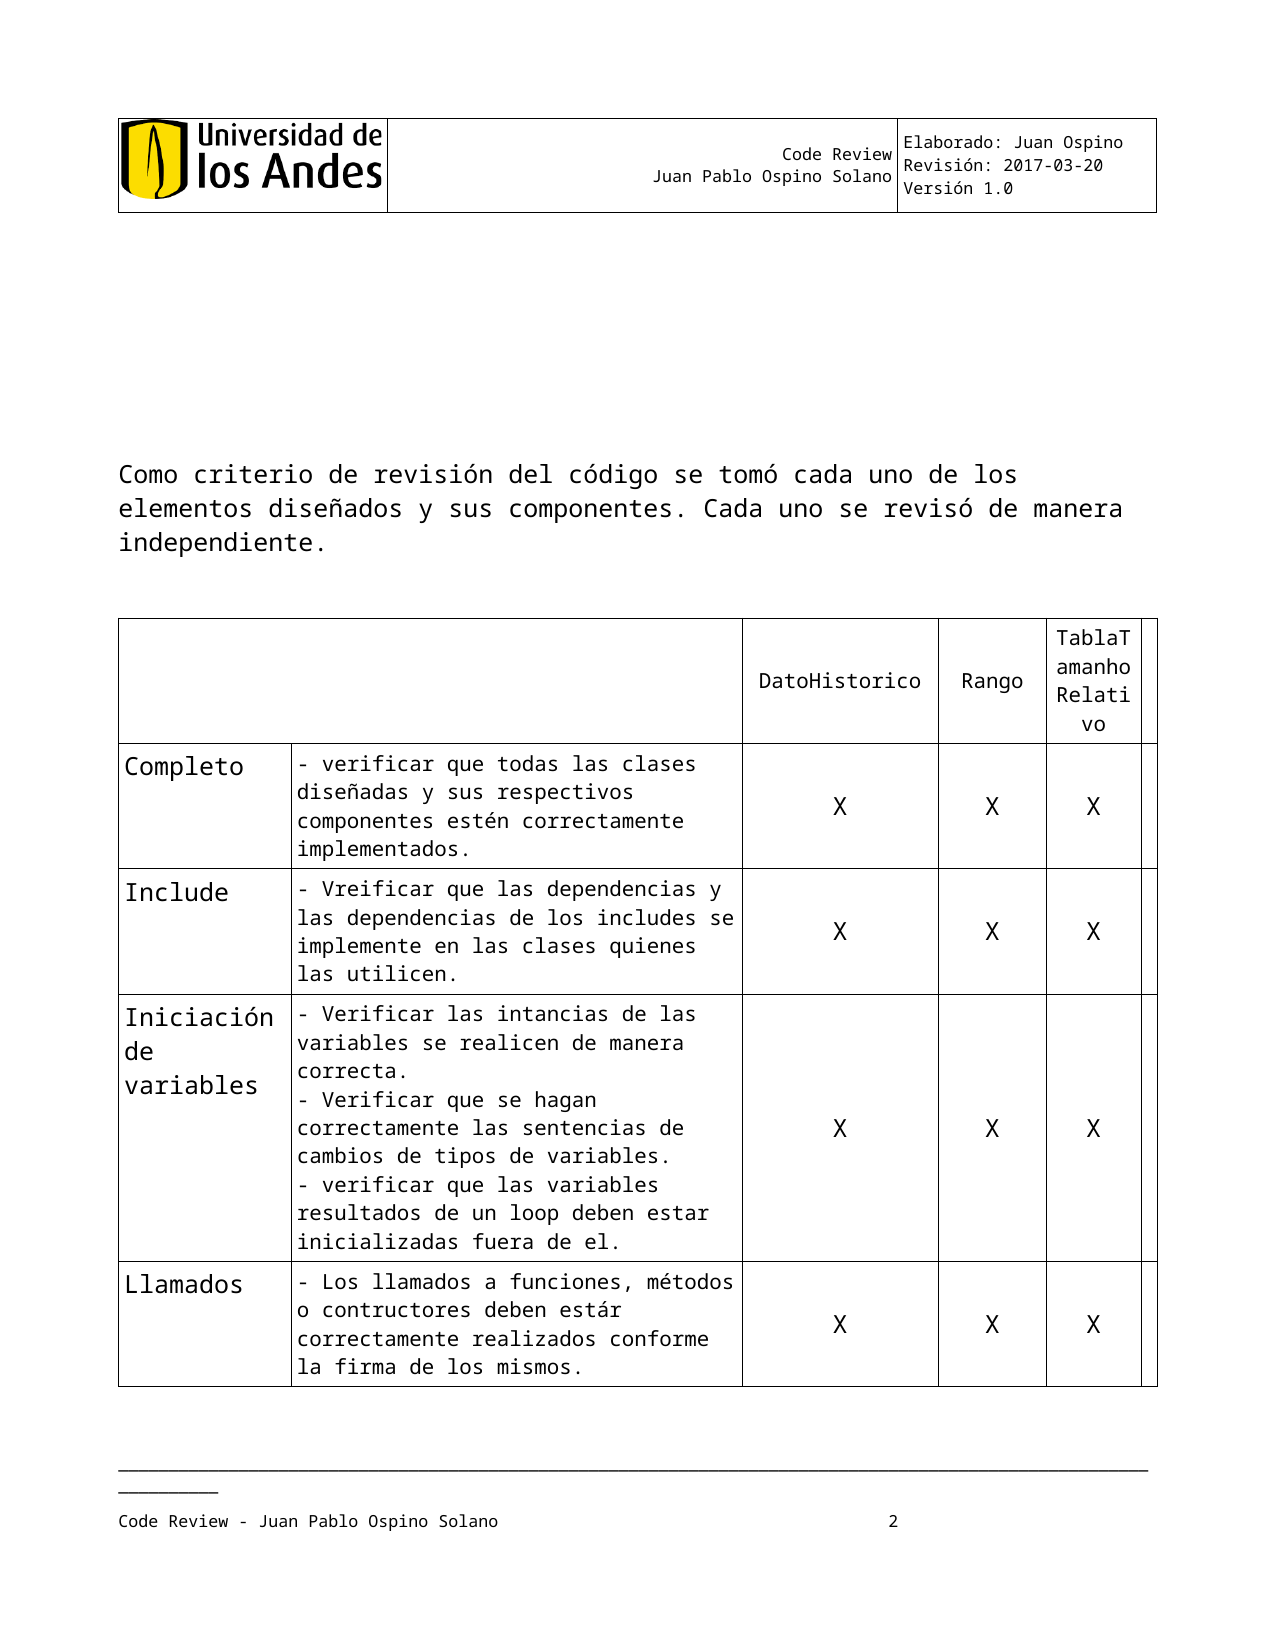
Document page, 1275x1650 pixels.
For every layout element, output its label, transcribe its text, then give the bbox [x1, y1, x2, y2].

table_cell X [1047, 744, 1141, 868]
table_cell X [743, 995, 938, 1261]
text Como criterio de revisión del código se tomó cada uno de los elementos diseñados y sus componentes. Cada uno se revisó de manera independiente. [118, 456, 1157, 559]
table_cell X [743, 1262, 938, 1386]
table_header Rango [939, 619, 1046, 743]
table_cell X [939, 995, 1046, 1261]
table_header DatoHistorico [743, 619, 938, 743]
table_header TablaTamanhoRelativo [1047, 619, 1141, 743]
table_cell - verificar que todas las clases diseñadas y sus respectivos componentes estén correctamente implementados. [292, 744, 742, 868]
table_cell X [743, 869, 938, 994]
table_cell Completo [119, 744, 291, 868]
table_cell X [1047, 869, 1141, 994]
table_header [1142, 619, 1157, 743]
table_cell [1142, 744, 1157, 868]
table_cell - Vreificar que las dependencias y las dependencias de los includes se implemente en las clases quienes las utilicen. [292, 869, 742, 994]
table_cell Iniciación de variables [119, 995, 291, 1261]
table_cell - Los llamados a funciones, métodos o contructores deben estár correctamente realizados conforme la firma de los mismos. [292, 1262, 742, 1386]
table_cell X [939, 1262, 1046, 1386]
table_cell [1142, 1262, 1157, 1386]
table_cell [1142, 869, 1157, 994]
picture [121, 119, 382, 199]
table_cell - Verificar las intancias de las variables se realicen de manera correcta. - Verificar que se hagan correctamente las sentencias de cambios de tipos de variables. - verificar que las variables resultados de un loop deben estar inicializadas fuera de el. [292, 995, 742, 1261]
table_cell Include [119, 869, 291, 994]
table_cell X [743, 744, 938, 868]
table_cell Llamados [119, 1262, 291, 1386]
table_cell [1142, 995, 1157, 1261]
table_cell X [1047, 995, 1141, 1261]
table_cell X [939, 869, 1046, 994]
table_cell X [1047, 1262, 1141, 1386]
table_cell X [939, 744, 1046, 868]
table_header [119, 619, 742, 743]
